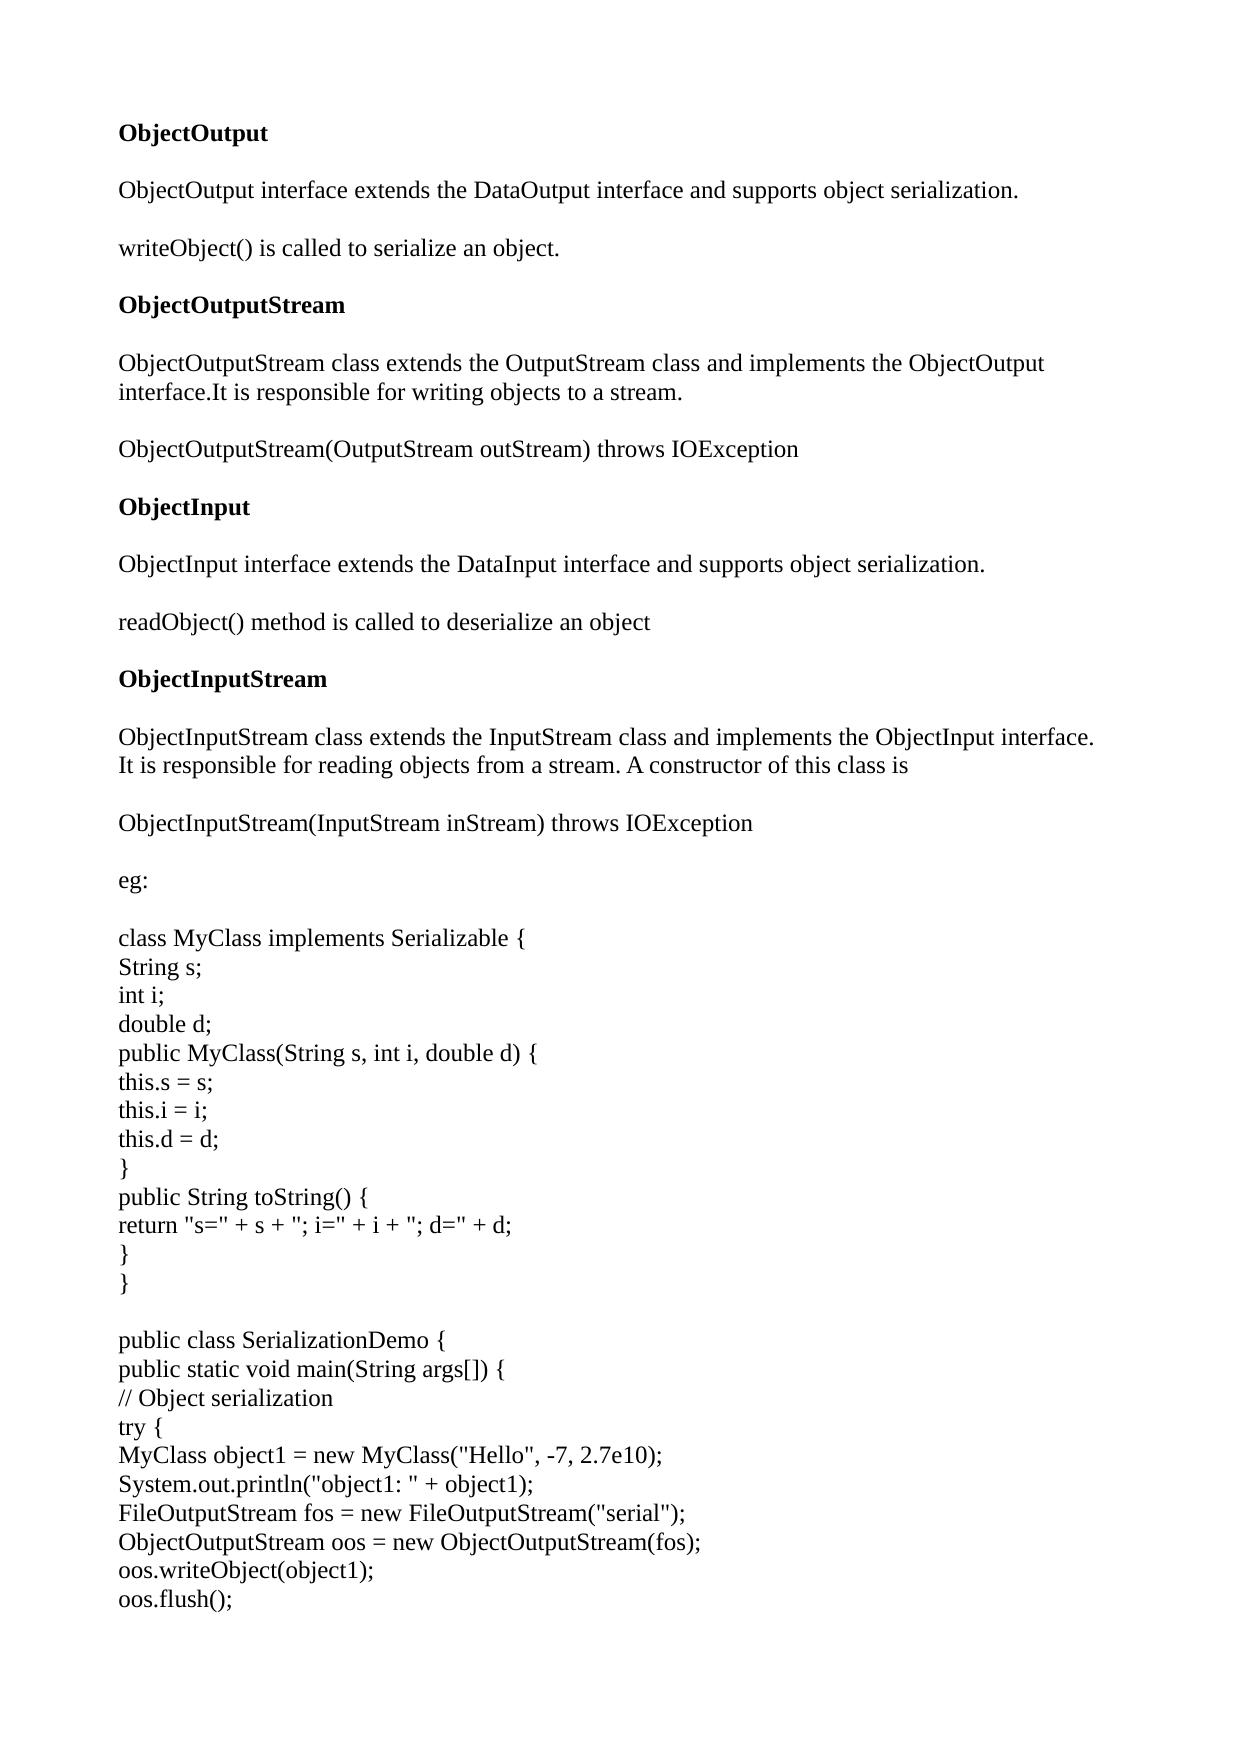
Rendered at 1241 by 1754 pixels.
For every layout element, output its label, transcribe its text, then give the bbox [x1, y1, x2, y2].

text public MyClass(String s, int i, double d) { [118, 1038, 1122, 1067]
text } [118, 1153, 1122, 1182]
text } [118, 1268, 1122, 1297]
text this.i = i; [118, 1096, 1122, 1124]
text MyClass object1 = new MyClass("Hello", -7, 2.7e10); [118, 1441, 1122, 1469]
text ObjectOutput [118, 118, 1122, 147]
text ObjectOutputStream(OutputStream outStream) throws IOException [118, 434, 1122, 463]
text this.d = d; [118, 1124, 1122, 1153]
text class MyClass implements Serializable { [118, 923, 1122, 952]
text oos.flush(); [118, 1584, 1122, 1613]
text return "s=" + s + "; i=" + i + "; d=" + d; [118, 1211, 1122, 1239]
text ObjectInputStream class extends the InputStream class and implements the ObjectInput interface. [118, 722, 1122, 751]
text It is responsible for reading objects from a stream. A constructor of this class is [118, 751, 1122, 779]
text this.s = s; [118, 1067, 1122, 1096]
text System.out.println("object1: " + object1); [118, 1469, 1122, 1498]
text try { [118, 1412, 1122, 1441]
text public static void main(String args[]) { [118, 1354, 1122, 1383]
text ObjectInputStream [118, 664, 1122, 693]
text double d; [118, 1009, 1122, 1038]
text ObjectInputStream(InputStream inStream) throws IOException [118, 808, 1122, 837]
text public class SerializationDemo { [118, 1326, 1122, 1354]
text ObjectOutputStream class extends the OutputStream class and implements the ObjectOutput interface.It is responsible for writing objects to a stream. [118, 348, 1122, 406]
text oos.writeObject(object1); [118, 1556, 1122, 1584]
text eg: [118, 866, 1122, 894]
text ObjectInput interface extends the DataInput interface and supports object serialization. [118, 549, 1122, 578]
text } [118, 1239, 1122, 1268]
text String s; [118, 952, 1122, 981]
text public String toString() { [118, 1182, 1122, 1211]
text ObjectOutputStream oos = new ObjectOutputStream(fos); [118, 1527, 1122, 1556]
text ObjectInput [118, 492, 1122, 521]
text // Object serialization [118, 1383, 1122, 1412]
text readObject() method is called to deserialize an object [118, 607, 1122, 636]
text FileOutputStream fos = new FileOutputStream("serial"); [118, 1498, 1122, 1527]
text writeObject() is called to serialize an object. [118, 233, 1122, 262]
text ObjectOutput interface extends the DataOutput interface and supports object serialization. [118, 176, 1122, 204]
text int i; [118, 981, 1122, 1009]
text ObjectOutputStream [118, 291, 1122, 319]
